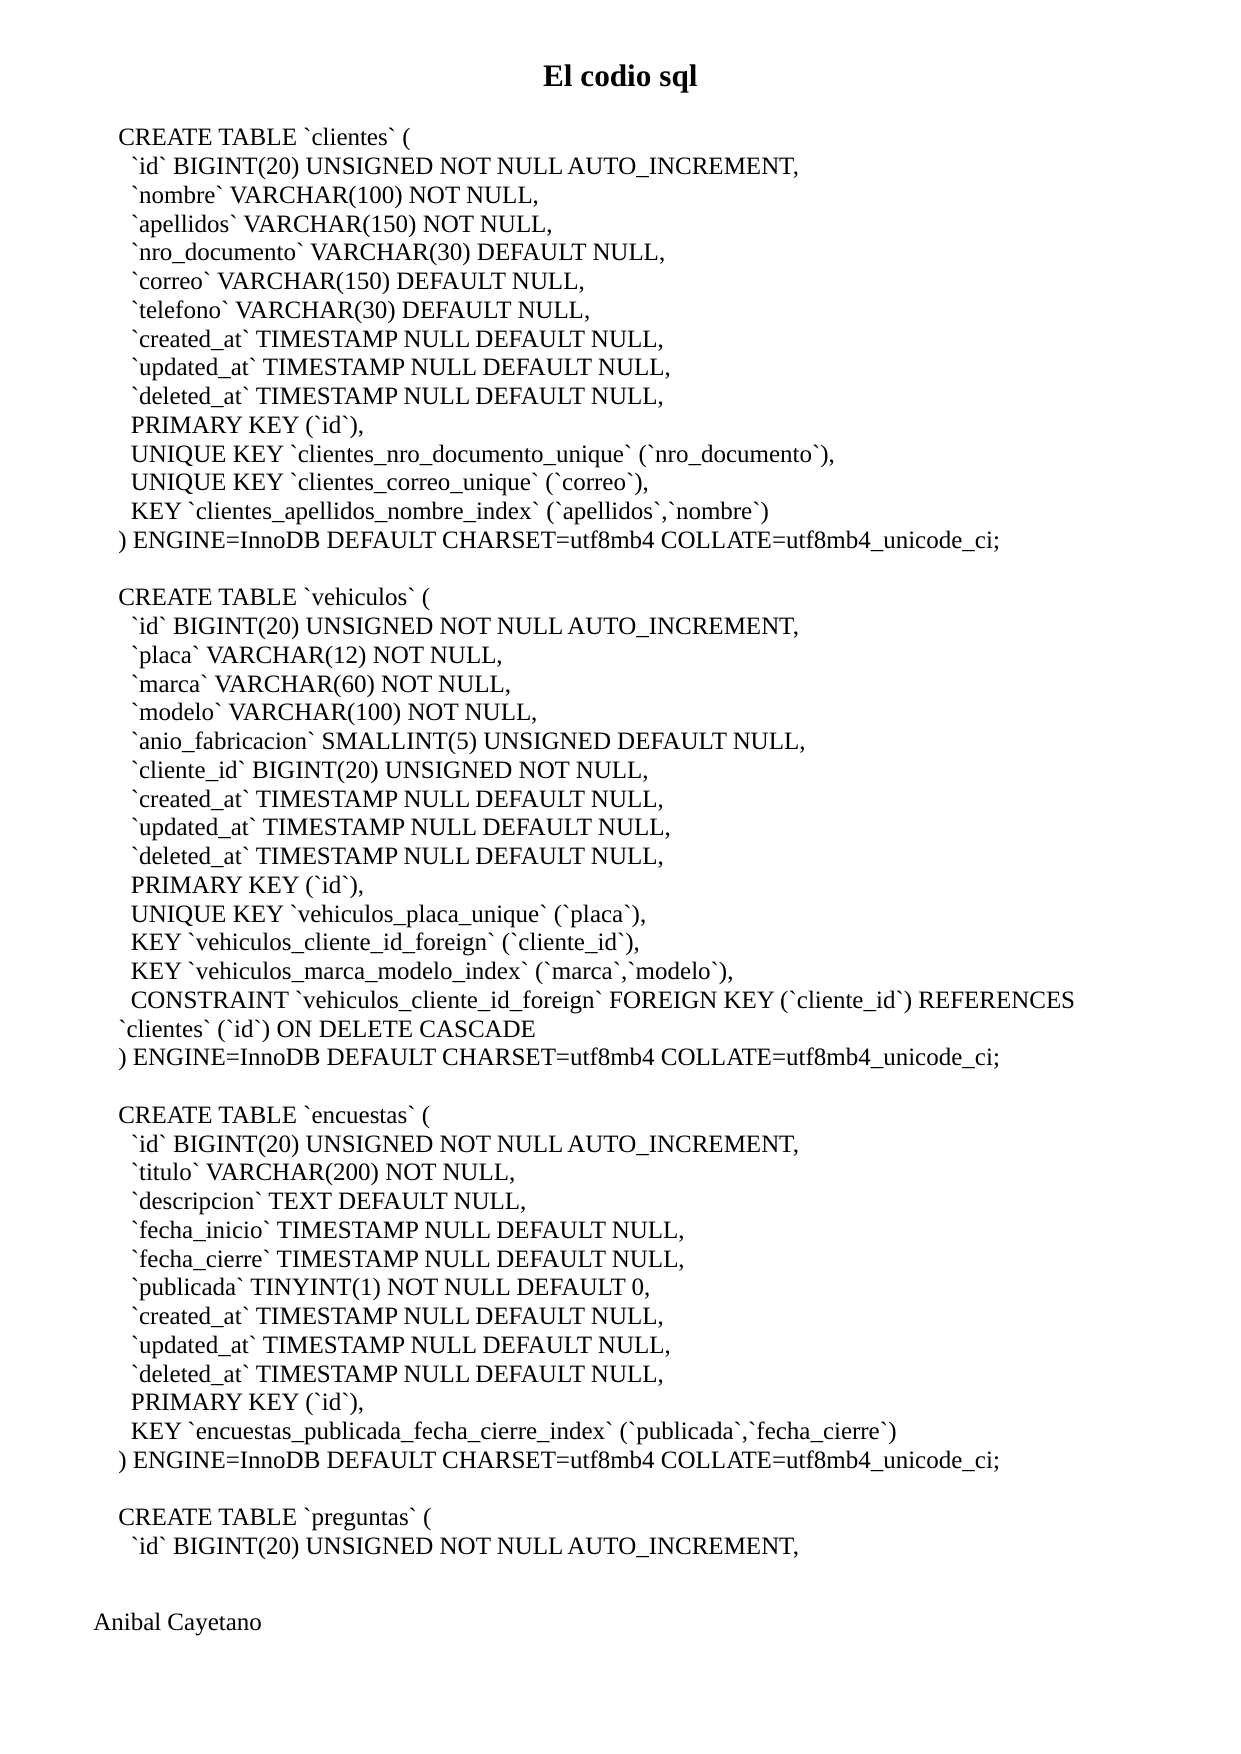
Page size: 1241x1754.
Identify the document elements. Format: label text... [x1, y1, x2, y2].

text `fecha_cierre` TIMESTAMP NULL DEFAULT NULL, [118, 1244, 1122, 1272]
text `updated_at` TIMESTAMP NULL DEFAULT NULL, [118, 812, 1122, 841]
text `nro_documento` VARCHAR(30) DEFAULT NULL, [118, 237, 1122, 266]
text KEY `encuestas_publicada_fecha_cierre_index` (`publicada`,`fecha_cierre`) [118, 1416, 1122, 1445]
text `cliente_id` BIGINT(20) UNSIGNED NOT NULL, [118, 755, 1122, 784]
text `apellidos` VARCHAR(150) NOT NULL, [118, 209, 1122, 237]
text CREATE TABLE `encuestas` ( [118, 1100, 1122, 1129]
text ) ENGINE=InnoDB DEFAULT CHARSET=utf8mb4 COLLATE=utf8mb4_unicode_ci; [118, 1445, 1122, 1474]
text `created_at` TIMESTAMP NULL DEFAULT NULL, [118, 324, 1122, 352]
text `modelo` VARCHAR(100) NOT NULL, [118, 697, 1122, 726]
text KEY `clientes_apellidos_nombre_index` (`apellidos`,`nombre`) [118, 496, 1122, 525]
text `id` BIGINT(20) UNSIGNED NOT NULL AUTO_INCREMENT, [118, 1129, 1122, 1157]
text `deleted_at` TIMESTAMP NULL DEFAULT NULL, [118, 1359, 1122, 1387]
text PRIMARY KEY (`id`), [118, 870, 1122, 899]
text `created_at` TIMESTAMP NULL DEFAULT NULL, [118, 1301, 1122, 1330]
text El codio sql [118, 58, 1122, 94]
text `updated_at` TIMESTAMP NULL DEFAULT NULL, [118, 1330, 1122, 1359]
text CREATE TABLE `clientes` ( [118, 122, 1122, 151]
text `titulo` VARCHAR(200) NOT NULL, [118, 1157, 1122, 1186]
text `descripcion` TEXT DEFAULT NULL, [118, 1186, 1122, 1215]
text KEY `vehiculos_marca_modelo_index` (`marca`,`modelo`), [118, 956, 1122, 985]
text `publicada` TINYINT(1) NOT NULL DEFAULT 0, [118, 1272, 1122, 1301]
text ) ENGINE=InnoDB DEFAULT CHARSET=utf8mb4 COLLATE=utf8mb4_unicode_ci; [118, 1042, 1122, 1071]
text ) ENGINE=InnoDB DEFAULT CHARSET=utf8mb4 COLLATE=utf8mb4_unicode_ci; [118, 525, 1122, 554]
text UNIQUE KEY `vehiculos_placa_unique` (`placa`), [118, 899, 1122, 927]
text `deleted_at` TIMESTAMP NULL DEFAULT NULL, [118, 841, 1122, 870]
text `anio_fabricacion` SMALLINT(5) UNSIGNED DEFAULT NULL, [118, 726, 1122, 755]
text `deleted_at` TIMESTAMP NULL DEFAULT NULL, [118, 381, 1122, 410]
text PRIMARY KEY (`id`), [118, 410, 1122, 439]
text CONSTRAINT `vehiculos_cliente_id_foreign` FOREIGN KEY (`cliente_id`) REFERENCES `clientes` (`id`) ON DELETE CASCADE [118, 985, 1122, 1042]
text `telefono` VARCHAR(30) DEFAULT NULL, [118, 295, 1122, 324]
text UNIQUE KEY `clientes_nro_documento_unique` (`nro_documento`), [118, 439, 1122, 467]
text CREATE TABLE `preguntas` ( [118, 1502, 1122, 1531]
text `created_at` TIMESTAMP NULL DEFAULT NULL, [118, 784, 1122, 812]
text `id` BIGINT(20) UNSIGNED NOT NULL AUTO_INCREMENT, [118, 1531, 1122, 1560]
text `placa` VARCHAR(12) NOT NULL, [118, 640, 1122, 669]
text CREATE TABLE `vehiculos` ( [118, 582, 1122, 611]
text `fecha_inicio` TIMESTAMP NULL DEFAULT NULL, [118, 1215, 1122, 1244]
text `updated_at` TIMESTAMP NULL DEFAULT NULL, [118, 352, 1122, 381]
text `id` BIGINT(20) UNSIGNED NOT NULL AUTO_INCREMENT, [118, 151, 1122, 180]
text `marca` VARCHAR(60) NOT NULL, [118, 669, 1122, 697]
text `id` BIGINT(20) UNSIGNED NOT NULL AUTO_INCREMENT, [118, 611, 1122, 640]
text `nombre` VARCHAR(100) NOT NULL, [118, 180, 1122, 209]
text PRIMARY KEY (`id`), [118, 1387, 1122, 1416]
text KEY `vehiculos_cliente_id_foreign` (`cliente_id`), [118, 927, 1122, 956]
text `correo` VARCHAR(150) DEFAULT NULL, [118, 266, 1122, 295]
text UNIQUE KEY `clientes_correo_unique` (`correo`), [118, 467, 1122, 496]
